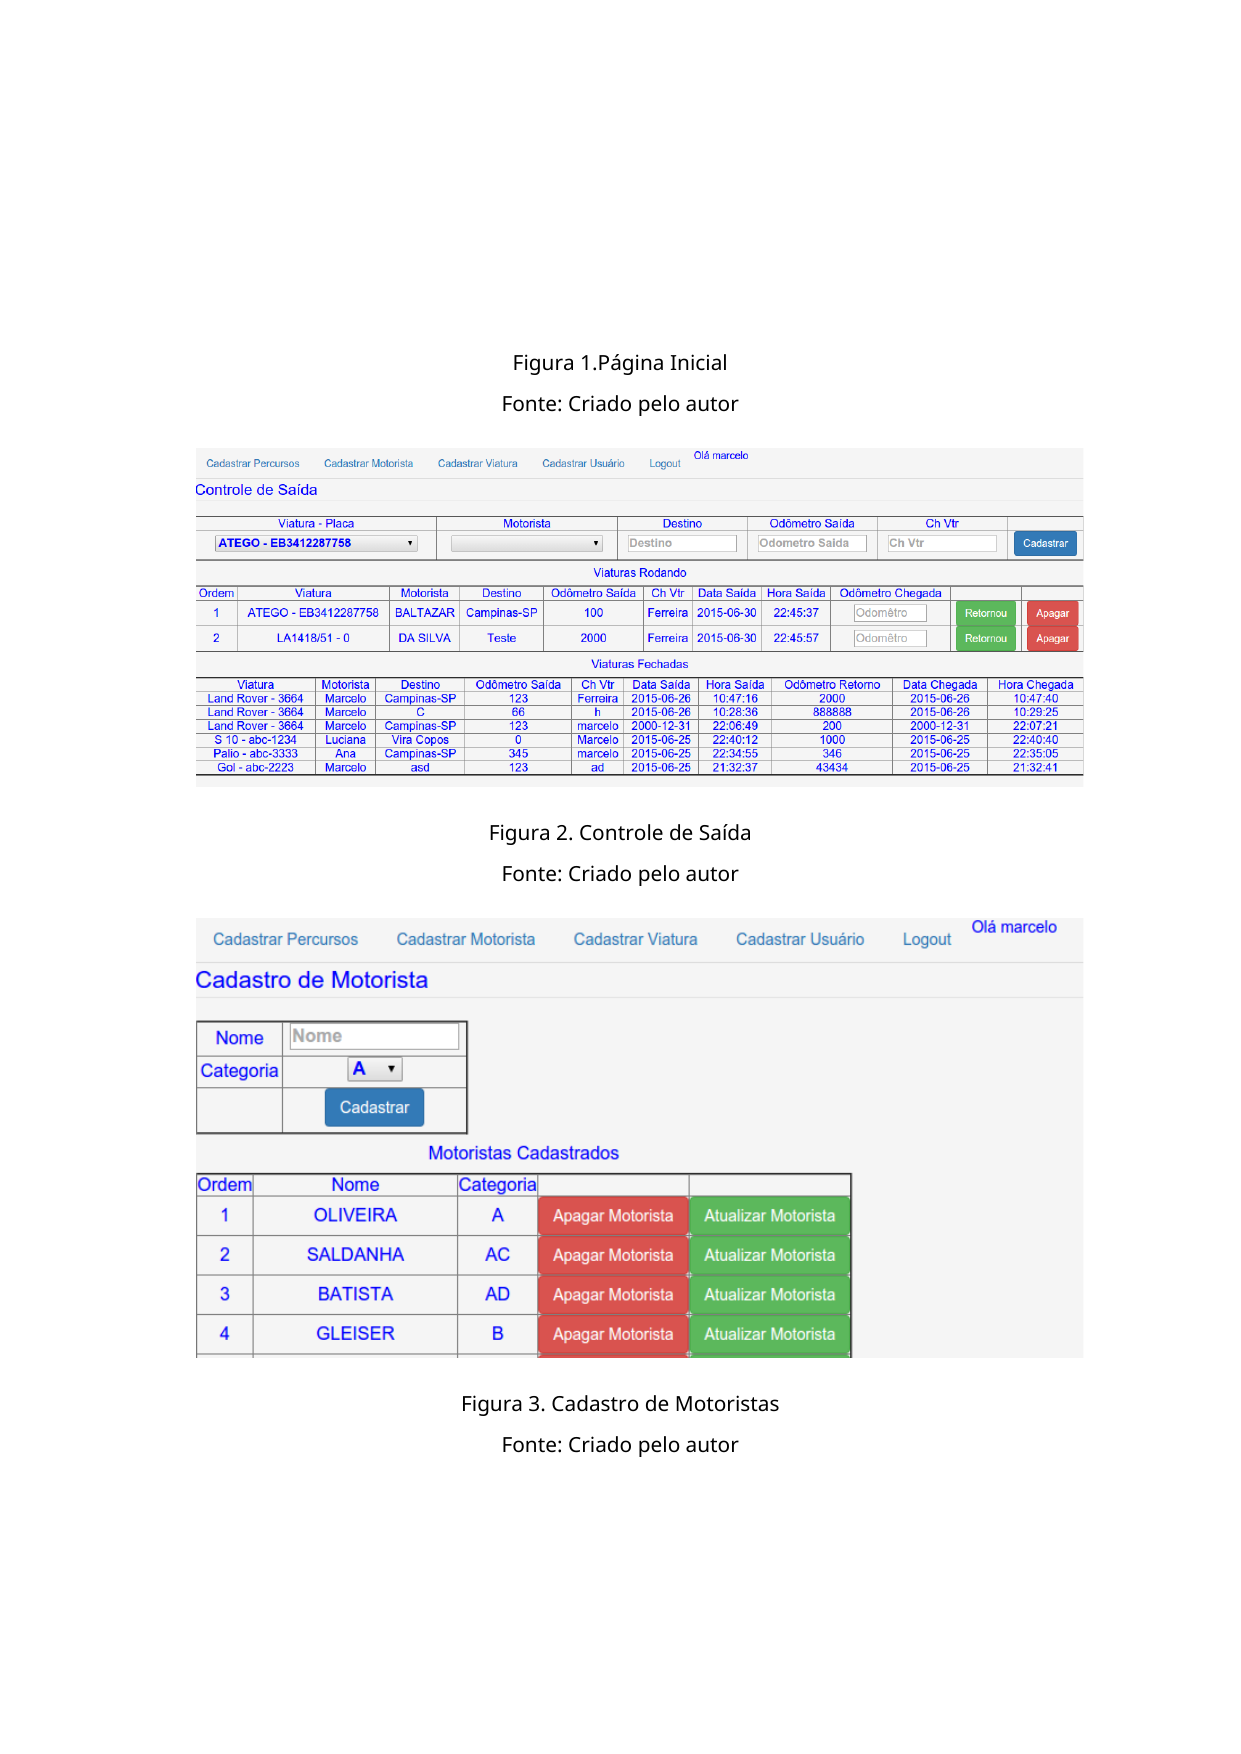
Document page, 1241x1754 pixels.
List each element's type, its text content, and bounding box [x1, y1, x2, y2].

text Fonte: Criado pelo autor [177, 859, 1063, 887]
text Figura 1.Página Inicial [177, 348, 1063, 377]
text Fonte: Criado pelo autor [177, 1430, 1063, 1458]
picture [196, 918, 1084, 1358]
text Fonte: Criado pelo autor [177, 389, 1063, 418]
text Figura 3. Cadastro de Motoristas [177, 1389, 1063, 1418]
text Figura 2. Controle de Saída [177, 818, 1063, 846]
picture [196, 448, 1084, 787]
